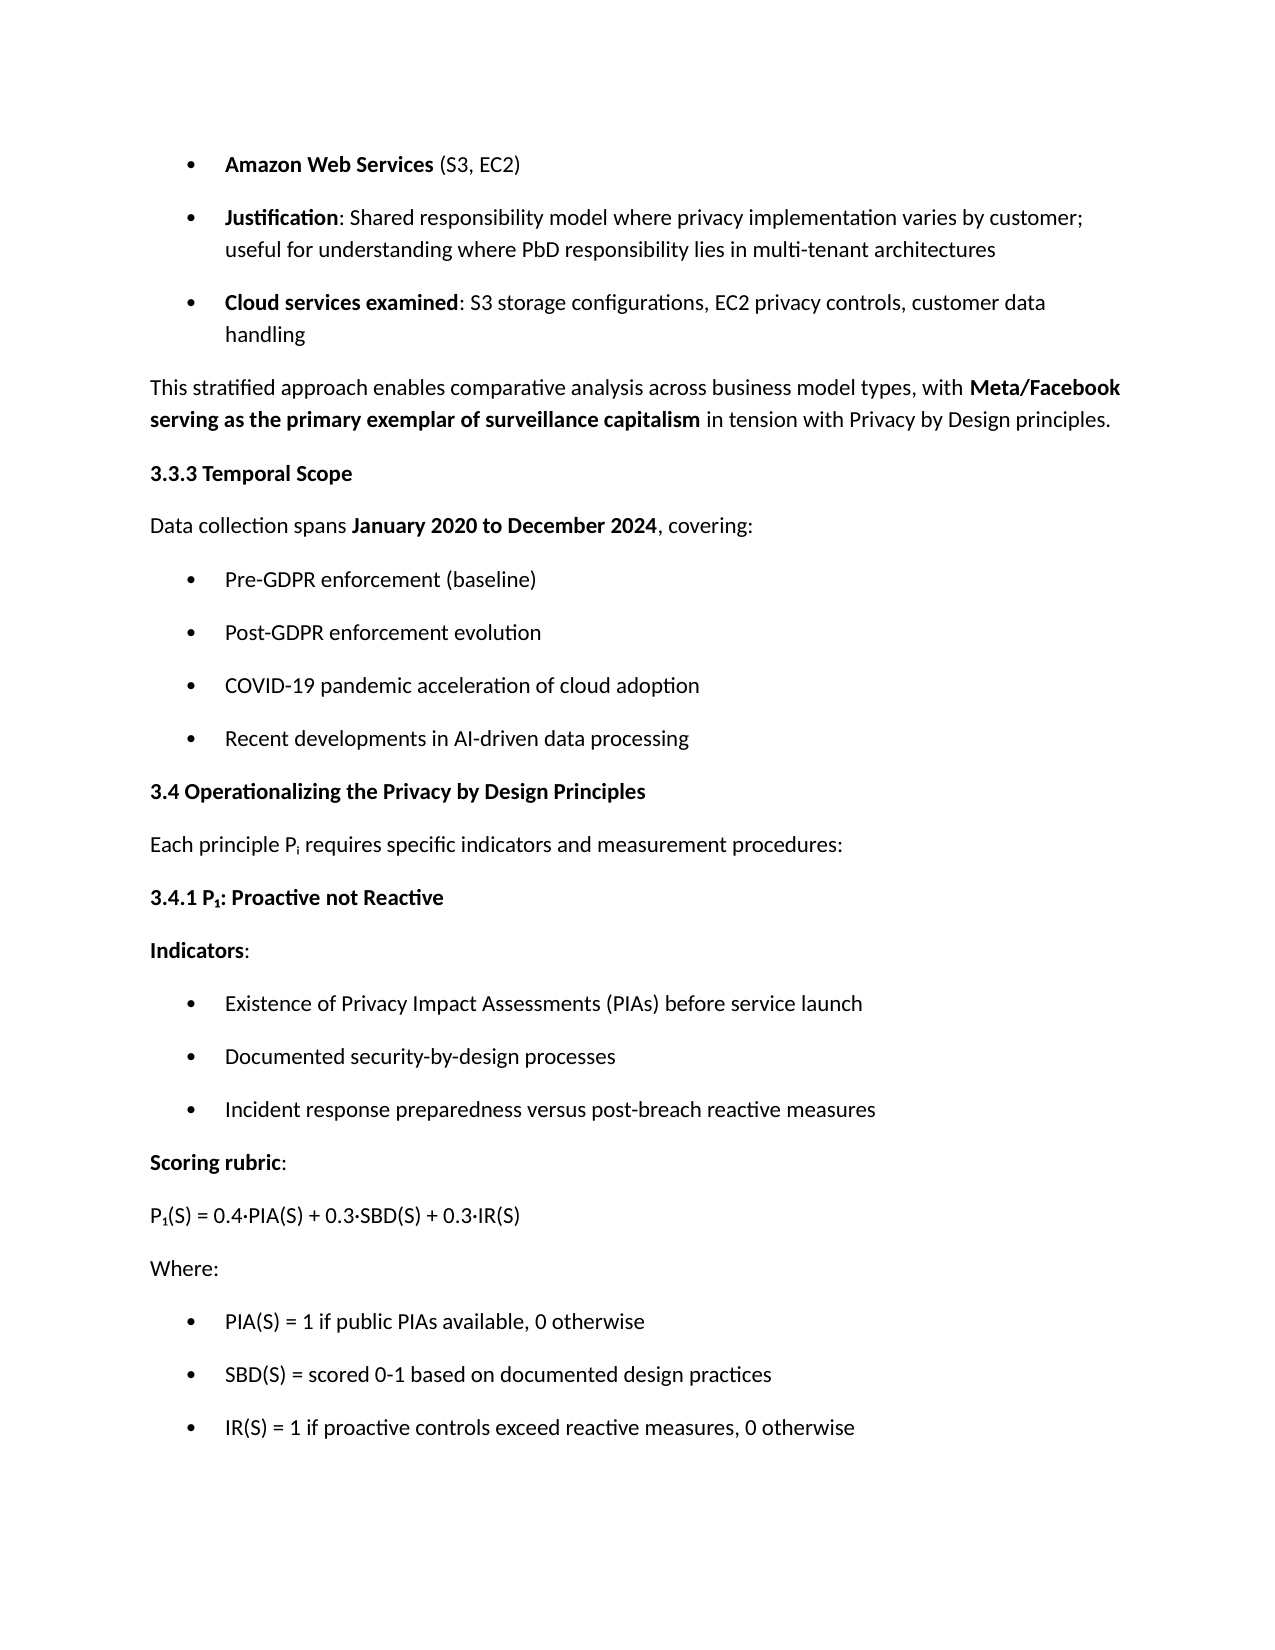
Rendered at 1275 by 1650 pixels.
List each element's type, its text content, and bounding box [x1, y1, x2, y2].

list Recent developments in AI-driven data processing [187, 724, 1125, 752]
list COVID-19 pandemic acceleration of cloud adoption [187, 671, 1125, 699]
text Scoring rubric: [150, 1148, 1125, 1176]
list IR(S) = 1 if proactive controls exceed reactive measures, 0 otherwise [187, 1413, 1125, 1441]
list Existence of Privacy Impact Assessments (PIAs) before service launch [187, 989, 1125, 1017]
text 3.4.1 P₁: Proactive not Reactive [150, 883, 1125, 911]
list Justification: Shared responsibility model where privacy implementation varies by customer; useful for understanding where PbD responsibility lies in multi-tenant architectures [187, 203, 1125, 263]
text Data collection spans January 2020 to December 2024, covering: [150, 512, 1125, 540]
list PIA(S) = 1 if public PIAs available, 0 otherwise [187, 1307, 1125, 1335]
text This stratified approach enables comparative analysis across business model types, with Meta/Facebook serving as the primary exemplar of surveillance capitalism in tension with Privacy by Design principles. [150, 373, 1125, 434]
text 3.3.3 Temporal Scope [150, 459, 1125, 487]
text Each principle Pᵢ requires specific indicators and measurement procedures: [150, 830, 1125, 858]
text 3.4 Operationalizing the Privacy by Design Principles [150, 777, 1125, 805]
list SBD(S) = scored 0-1 based on documented design practices [187, 1360, 1125, 1388]
list Amazon Web Services (S3, EC2) [187, 150, 1125, 178]
list Cloud services examined: S3 storage configurations, EC2 privacy controls, customer data handling [187, 288, 1125, 348]
list Post-GDPR enforcement evolution [187, 618, 1125, 646]
text P₁(S) = 0.4·PIA(S) + 0.3·SBD(S) + 0.3·IR(S) [150, 1201, 1125, 1229]
text Indicators: [150, 936, 1125, 964]
list Incident response preparedness versus post-breach reactive measures [187, 1095, 1125, 1123]
text Where: [150, 1254, 1125, 1282]
list Pre-GDPR enforcement (baseline) [187, 565, 1125, 593]
list Documented security-by-design processes [187, 1042, 1125, 1070]
